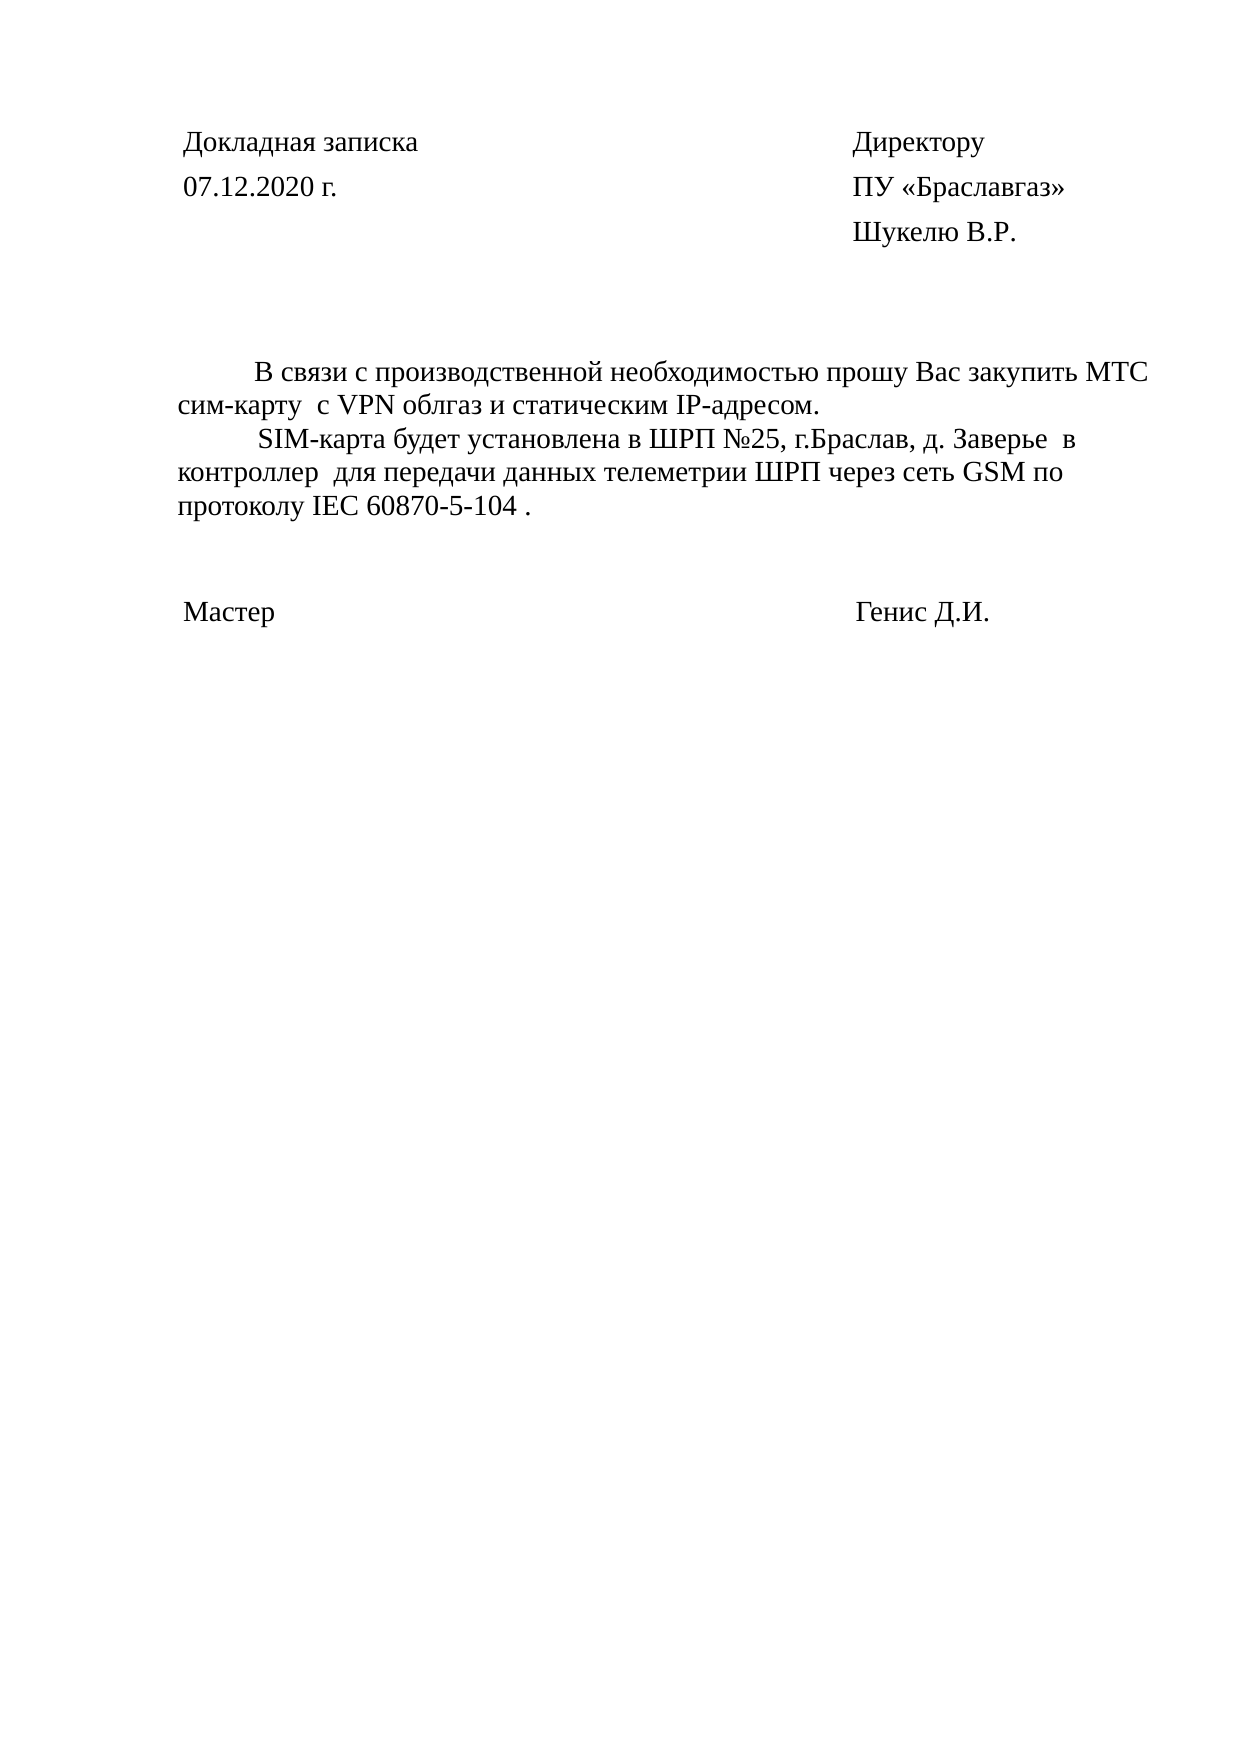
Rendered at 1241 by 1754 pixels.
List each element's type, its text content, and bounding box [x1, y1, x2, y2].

table_header Мастер [177, 589, 484, 636]
table_cell 07.12.2020 г. [177, 163, 512, 208]
table_header Директору [846, 118, 1181, 163]
table_cell Шукелю В.Р. [846, 208, 1181, 253]
text SIM-карта будет установлена в ШРП №25, г.Браслав, д. Заверье в контроллер для передачи данных телеметрии ШРП через сеть GSM по протоколу IEC 60870-5-104 . [177, 421, 1181, 521]
table_header [484, 589, 849, 636]
table_header Генис Д.И. [850, 589, 1181, 636]
table_header [512, 118, 846, 163]
table_cell [512, 163, 846, 208]
table_header Докладная записка [177, 118, 512, 163]
table_cell [177, 208, 512, 253]
table_cell [512, 208, 846, 253]
table_cell ПУ «Браславгаз» [846, 163, 1181, 208]
text В связи с производственной необходимостью прошу Вас закупить МТС сим-карту с VPN облгаз и статическим IP-адресом. [177, 354, 1181, 421]
